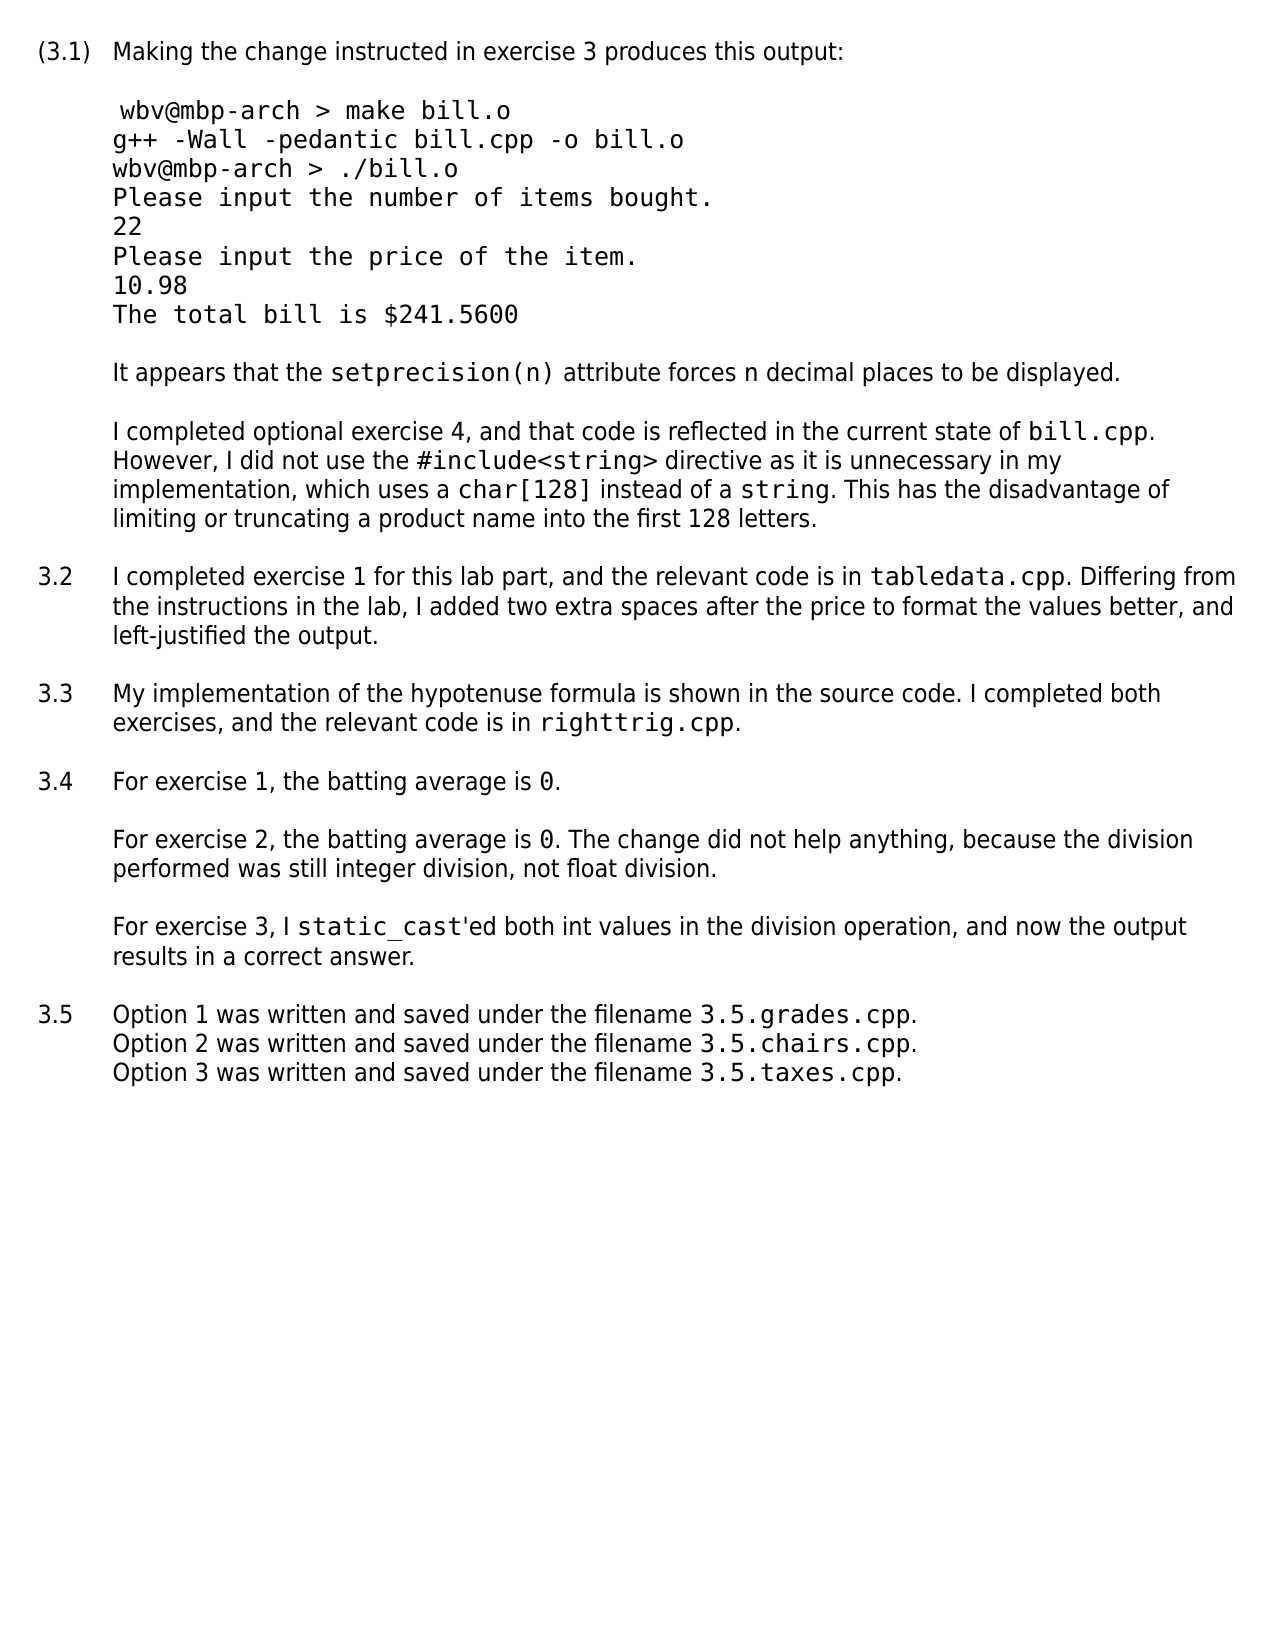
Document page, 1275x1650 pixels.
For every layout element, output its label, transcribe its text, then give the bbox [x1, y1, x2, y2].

text I completed optional exercise 4, and that code is reflected in the current state of bill.cpp. However, I did not use the #include<string> directive as it is unnecessary in my implementation, which uses a char[128] instead of a string. This has the disadvantage of limiting or truncating a product name into the first 128 letters. [37, 417, 1237, 533]
text 3.4 For exercise 1, the batting average is 0. For exercise 2, the batting average is 0. The change did not help anything, because the division performed was still integer division, not float division. For exercise 3, I static_cast'ed both int values in the division operation, and now the output results in a correct answer. [37, 767, 1237, 971]
text (3.1) Making the change instructed in exercise 3 produces this output: wbv@mbp-arch > make bill.o g++ -Wall -pedantic bill.cpp -o bill.o wbv@mbp-arch > ./bill.o Please input the number of items bought. 22 Please input the price of the item. 10.98 The total bill is $241.5600 It appears that the setprecision(n) attribute forces n decimal places to be displayed. [37, 37, 1237, 387]
text 3.5 Option 1 was written and saved under the filename 3.5.grades.cpp. Option 2 was written and saved under the filename 3.5.chairs.cpp. Option 3 was written and saved under the filename 3.5.taxes.cpp. [37, 1000, 1237, 1087]
text 3.3 My implementation of the hypotenuse formula is shown in the source code. I completed both exercises, and the relevant code is in righttrig.cpp. [37, 679, 1237, 737]
text 3.2 I completed exercise 1 for this lab part, and the relevant code is in tabledata.cpp. Differing from the instructions in the lab, I added two extra spaces after the price to format the values better, and left-justified the output. [37, 562, 1237, 650]
